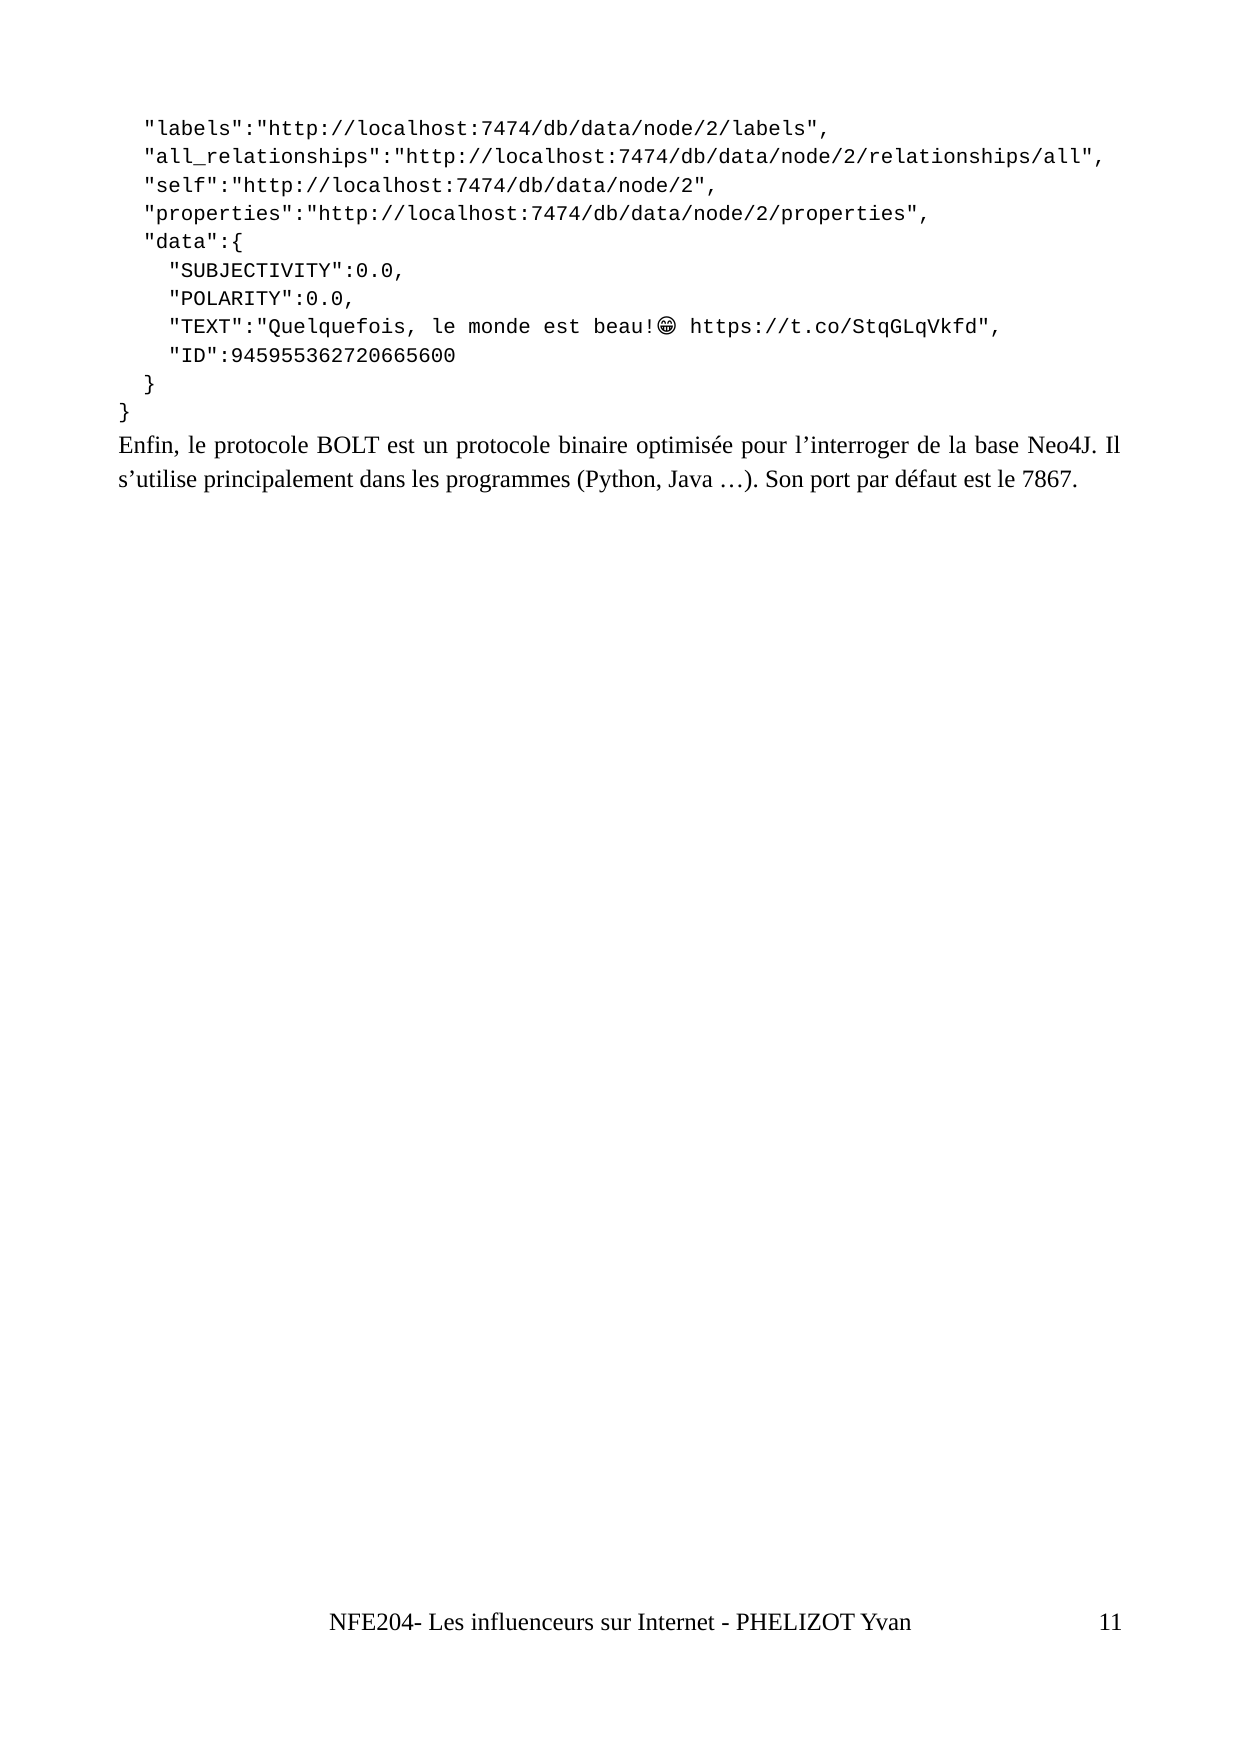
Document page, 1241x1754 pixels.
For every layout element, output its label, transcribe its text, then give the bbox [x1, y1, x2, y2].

text Enfin, le protocole BOLT est un protocole binaire optimisée pour l’interroger de la base Neo4J. Il s’utilise principalement dans les programmes (Python, Java …). Son port par défaut est le 7867. [118, 430, 1122, 493]
text "data":{ [118, 231, 1122, 255]
text "labels":"http://localhost:7474/db/data/node/2/labels", [118, 118, 1122, 142]
text "POLARITY":0.0, [118, 288, 1122, 312]
text } [118, 401, 1122, 425]
text "properties":"http://localhost:7474/db/data/node/2/properties", [118, 203, 1122, 227]
text } [118, 373, 1122, 397]
text "TEXT":"Quelquefois, le monde est beau!😁🤣 https://t.co/StqGLqVkfd", [118, 316, 1122, 340]
text "all_relationships":"http://localhost:7474/db/data/node/2/relationships/all", [118, 146, 1122, 170]
text "ID":945955362720665600 [118, 345, 1122, 368]
text "SUBJECTIVITY":0.0, [118, 260, 1122, 283]
text "self":"http://localhost:7474/db/data/node/2", [118, 175, 1122, 198]
